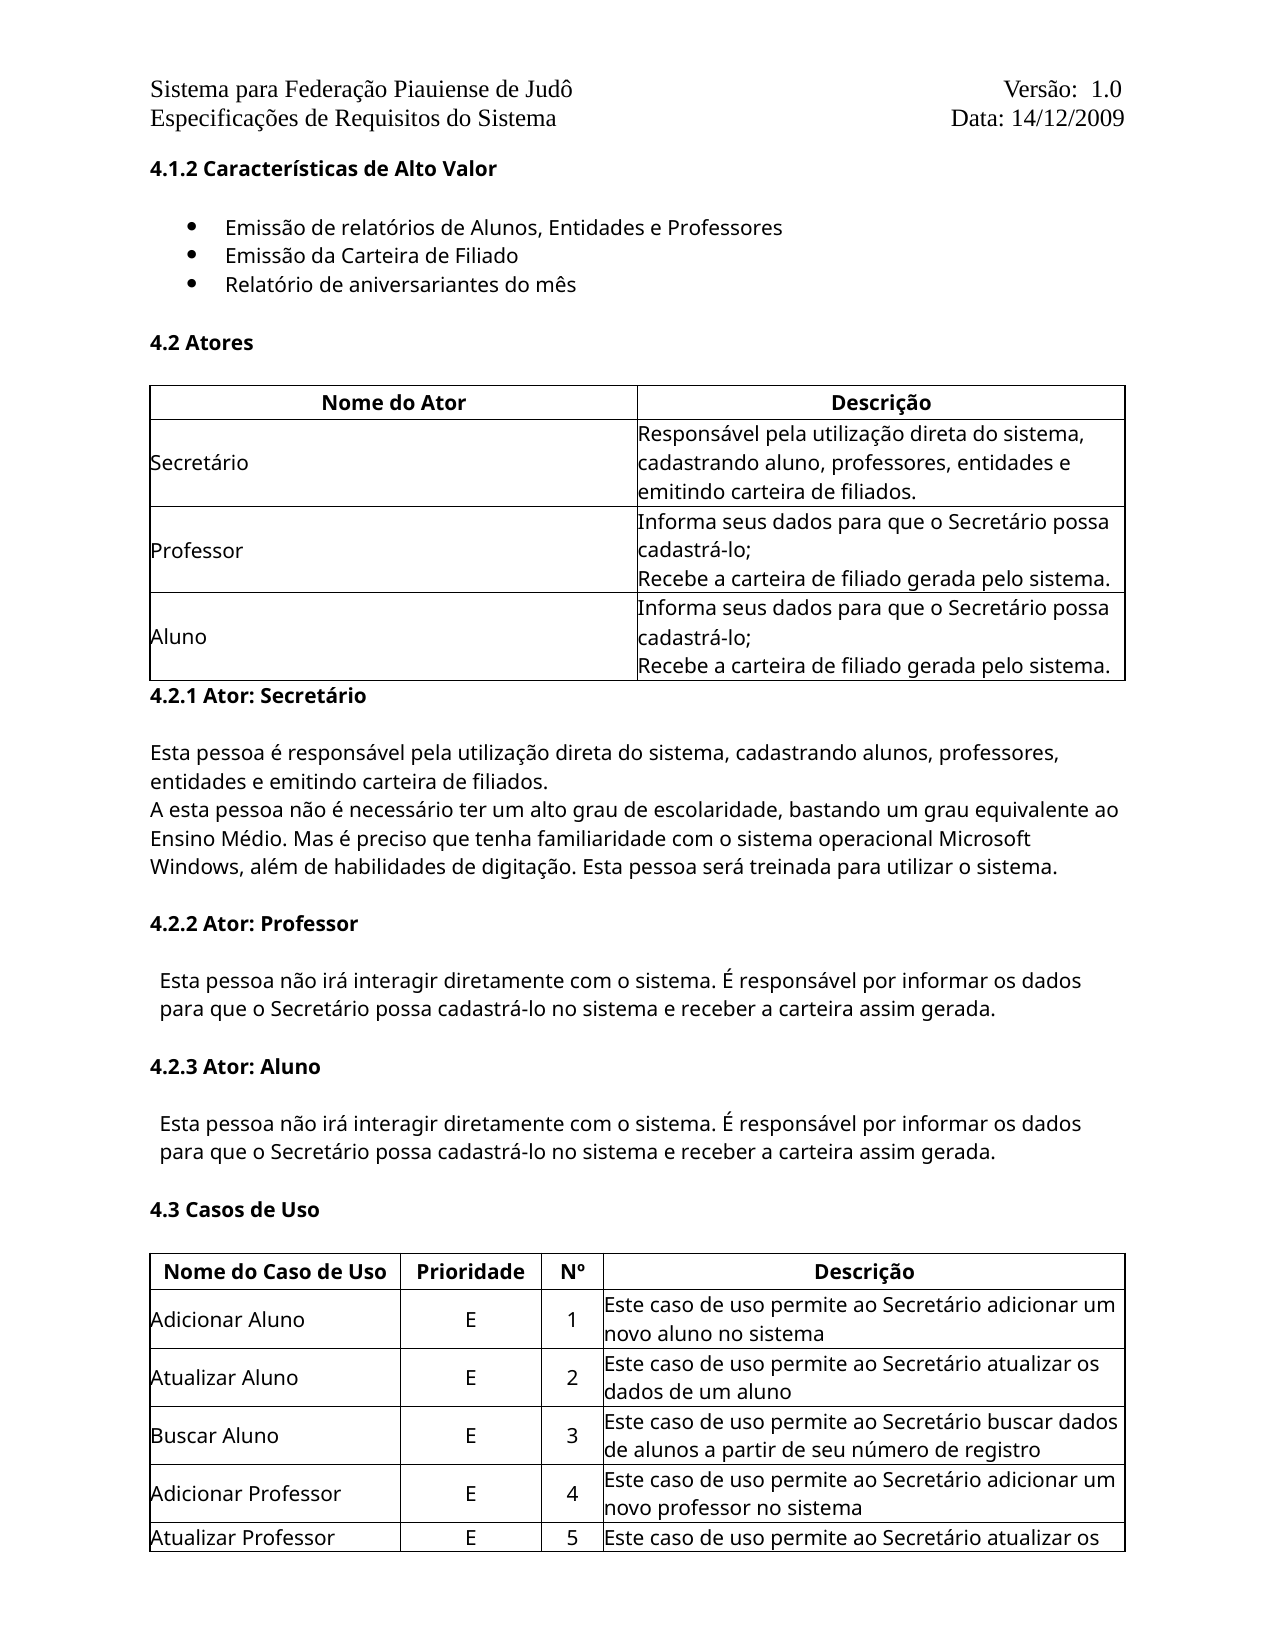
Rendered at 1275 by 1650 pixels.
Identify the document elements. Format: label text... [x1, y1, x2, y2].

table_cell Este caso de uso permite ao Secretário buscar dados de alunos a partir de seu número de registro [604, 1407, 1124, 1464]
subtitle 4.2.1 Ator: Secretário [150, 681, 1125, 709]
table_cell Informa seus dados para que o Secretário possa cadastrá-lo; Recebe a carteira de filiado gerada pelo sistema. [638, 593, 1124, 680]
table_cell E [401, 1523, 541, 1551]
table_cell E [401, 1407, 541, 1464]
table_header Descrição [638, 386, 1124, 418]
table_header Nº [542, 1254, 603, 1289]
table_cell Responsável pela utilização direta do sistema, cadastrando aluno, professores, entidades e emitindo carteira de filiados. [638, 420, 1124, 506]
table_cell Adicionar Professor [151, 1465, 400, 1522]
table_cell E [401, 1290, 541, 1348]
table_header Nome do Ator [151, 386, 637, 418]
table_cell Este caso de uso permite ao Secretário atualizar os dados de um aluno [604, 1349, 1124, 1406]
text 4.2.2 Ator: Professor [150, 909, 1125, 937]
text A esta pessoa não é necessário ter um alto grau de escolaridade, bastando um grau equivalente ao Ensino Médio. Mas é preciso que tenha familiaridade com o sistema operacional Microsoft Windows, além de habilidades de digitação. Esta pessoa será treinada para utilizar o sistema. [150, 795, 1125, 881]
table_cell Este caso de uso permite ao Secretário atualizar os [604, 1523, 1124, 1551]
table_cell Este caso de uso permite ao Secretário adicionar um novo professor no sistema [604, 1465, 1124, 1522]
table_cell 2 [542, 1349, 603, 1406]
text 4.2.3 Ator: Aluno [150, 1052, 1125, 1080]
table_header Prioridade [401, 1254, 541, 1289]
table_cell Buscar Aluno [151, 1407, 400, 1464]
text Esta pessoa é responsável pela utilização direta do sistema, cadastrando alunos, professores, entidades e emitindo carteira de filiados. [150, 738, 1125, 795]
list Emissão da Carteira de Filiado [187, 242, 1125, 270]
subtitle 4.2 Atores [150, 328, 1125, 356]
table_cell Adicionar Aluno [151, 1290, 400, 1348]
table_cell Informa seus dados para que o Secretário possa cadastrá-lo; Recebe a carteira de filiado gerada pelo sistema. [638, 507, 1124, 592]
table_cell 4 [542, 1465, 603, 1522]
table_cell Aluno [151, 593, 637, 680]
table_cell Atualizar Professor [151, 1523, 400, 1551]
subtitle Esta pessoa não irá interagir diretamente com o sistema. É responsável por informar os dados para que o Secretário possa cadastrá-lo no sistema e receber a carteira assim gerada. [159, 1109, 1116, 1166]
table_cell 5 [542, 1523, 603, 1551]
table_cell 1 [542, 1290, 603, 1348]
list Relatório de aniversariantes do mês [187, 270, 1125, 298]
table_header Nome do Caso de Uso [151, 1254, 400, 1289]
table_cell E [401, 1465, 541, 1522]
table_cell 3 [542, 1407, 603, 1464]
table_cell Este caso de uso permite ao Secretário adicionar um novo aluno no sistema [604, 1290, 1124, 1348]
text 4.1.2 Características de Alto Valor [150, 150, 1125, 184]
table_cell Secretário [151, 420, 637, 506]
table_header Descrição [604, 1254, 1124, 1289]
table_cell Professor [151, 507, 637, 592]
subtitle 4.3 Casos de Uso [150, 1195, 1125, 1223]
table_cell Atualizar Aluno [151, 1349, 400, 1406]
table_cell E [401, 1349, 541, 1406]
list Emissão de relatórios de Alunos, Entidades e Professores [187, 213, 1125, 242]
subtitle Esta pessoa não irá interagir diretamente com o sistema. É responsável por informar os dados para que o Secretário possa cadastrá-lo no sistema e receber a carteira assim gerada. [159, 966, 1116, 1023]
